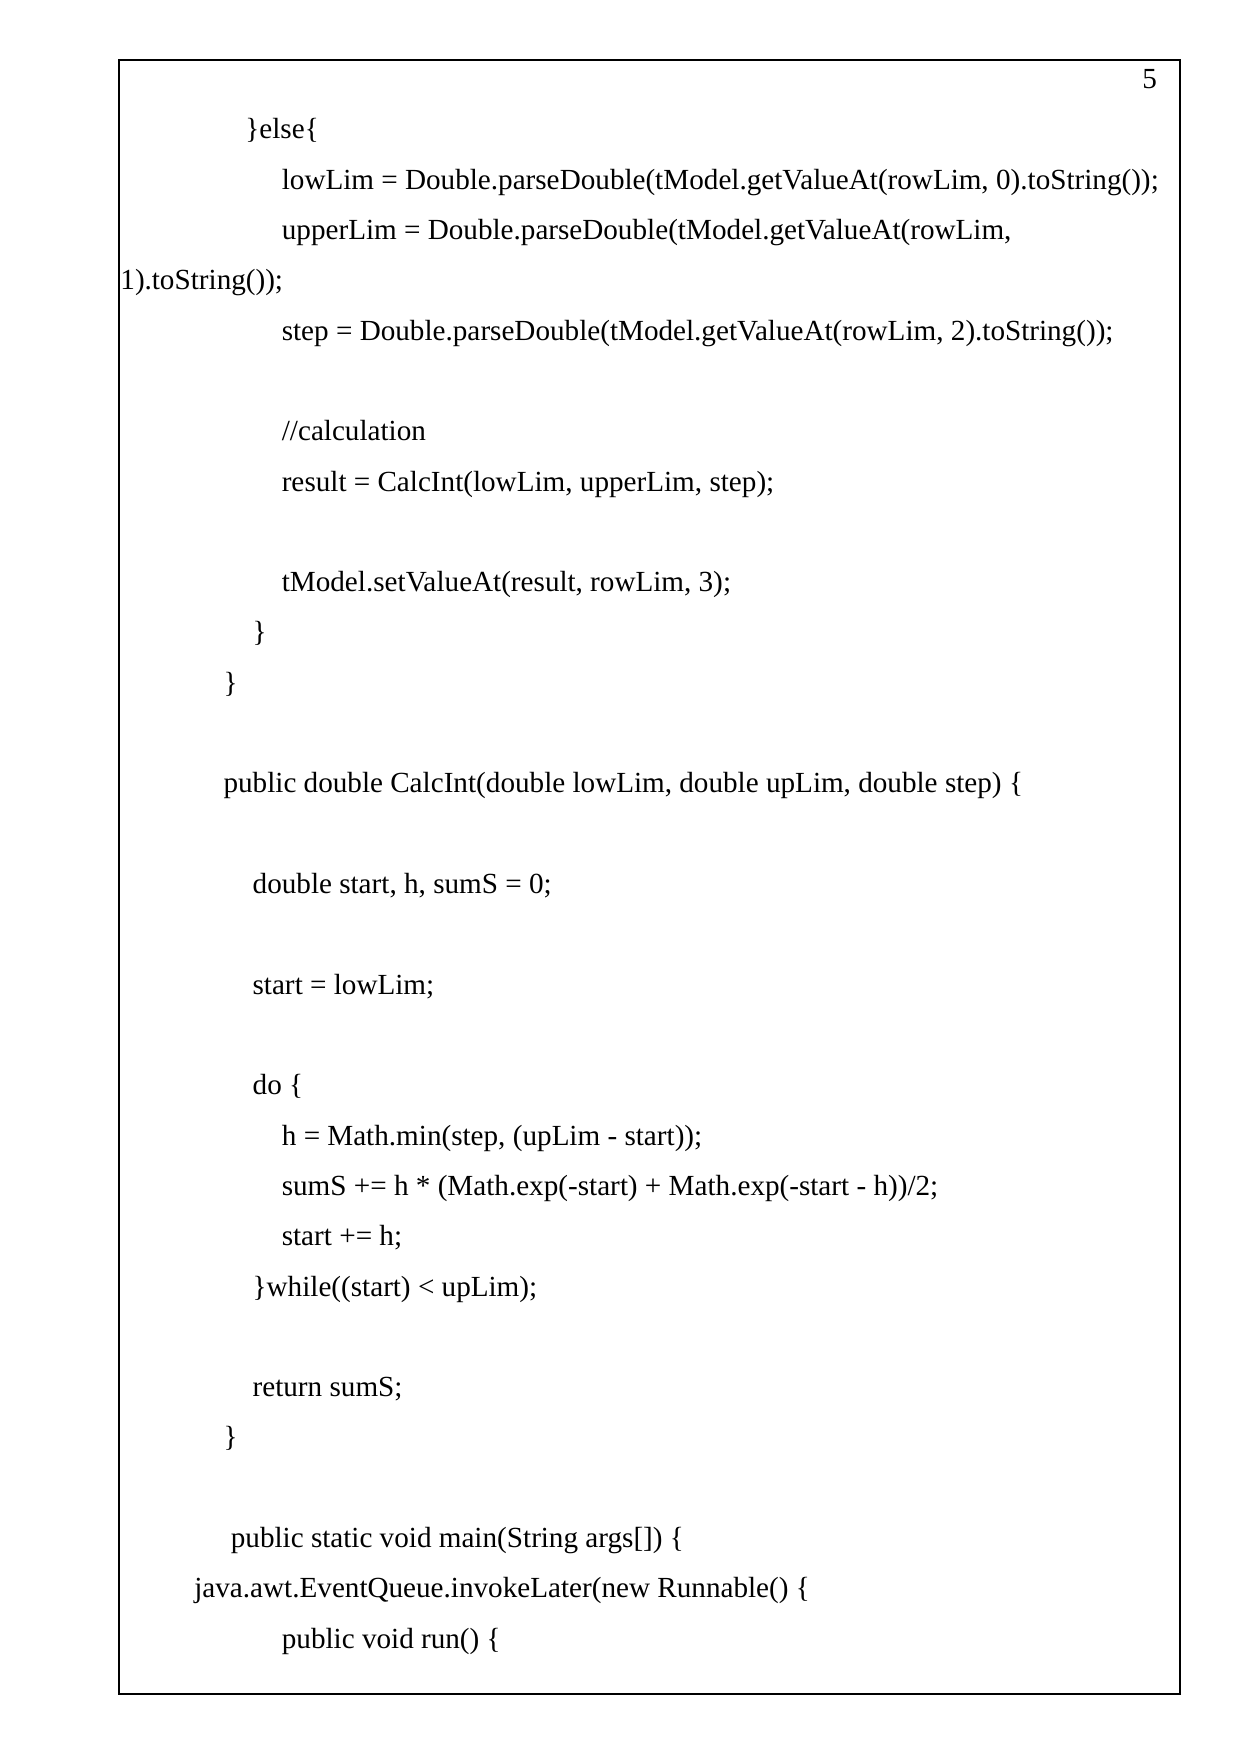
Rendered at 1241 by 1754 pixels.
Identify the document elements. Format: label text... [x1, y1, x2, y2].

text }else{ [120, 111, 1179, 145]
text } [120, 1419, 1179, 1453]
text do { [120, 1067, 1179, 1101]
text //calculation [120, 413, 1179, 447]
text sumS += h * (Math.exp(-start) + Math.exp(-start - h))/2; [120, 1168, 1179, 1202]
text start += h; [120, 1218, 1179, 1252]
text result = CalcInt(lowLim, upperLim, step); [120, 464, 1179, 497]
text public double CalcInt(double lowLim, double upLim, double step) { [120, 766, 1179, 799]
text double start, h, sumS = 0; [120, 866, 1179, 900]
text return sumS; [120, 1369, 1179, 1403]
text }while((start) < upLim); [120, 1269, 1179, 1302]
text lowLim = Double.parseDouble(tModel.getValueAt(rowLim, 0).toString()); [120, 162, 1179, 195]
text h = Math.min(step, (upLim - start)); [120, 1118, 1179, 1151]
text tModel.setValueAt(result, rowLim, 3); [120, 564, 1179, 598]
text upperLim = Double.parseDouble(tModel.getValueAt(rowLim, 1).toString()); [120, 212, 1179, 296]
text public void run() { [120, 1621, 1179, 1654]
text start = lowLim; [120, 967, 1179, 1000]
text 5 [120, 61, 1179, 95]
text public static void main(String args[]) { [120, 1520, 1179, 1554]
text java.awt.EventQueue.invokeLater(new Runnable() { [120, 1571, 1179, 1604]
text step = Double.parseDouble(tModel.getValueAt(rowLim, 2).toString()); [120, 313, 1179, 346]
text } [120, 665, 1179, 698]
text } [120, 614, 1179, 648]
